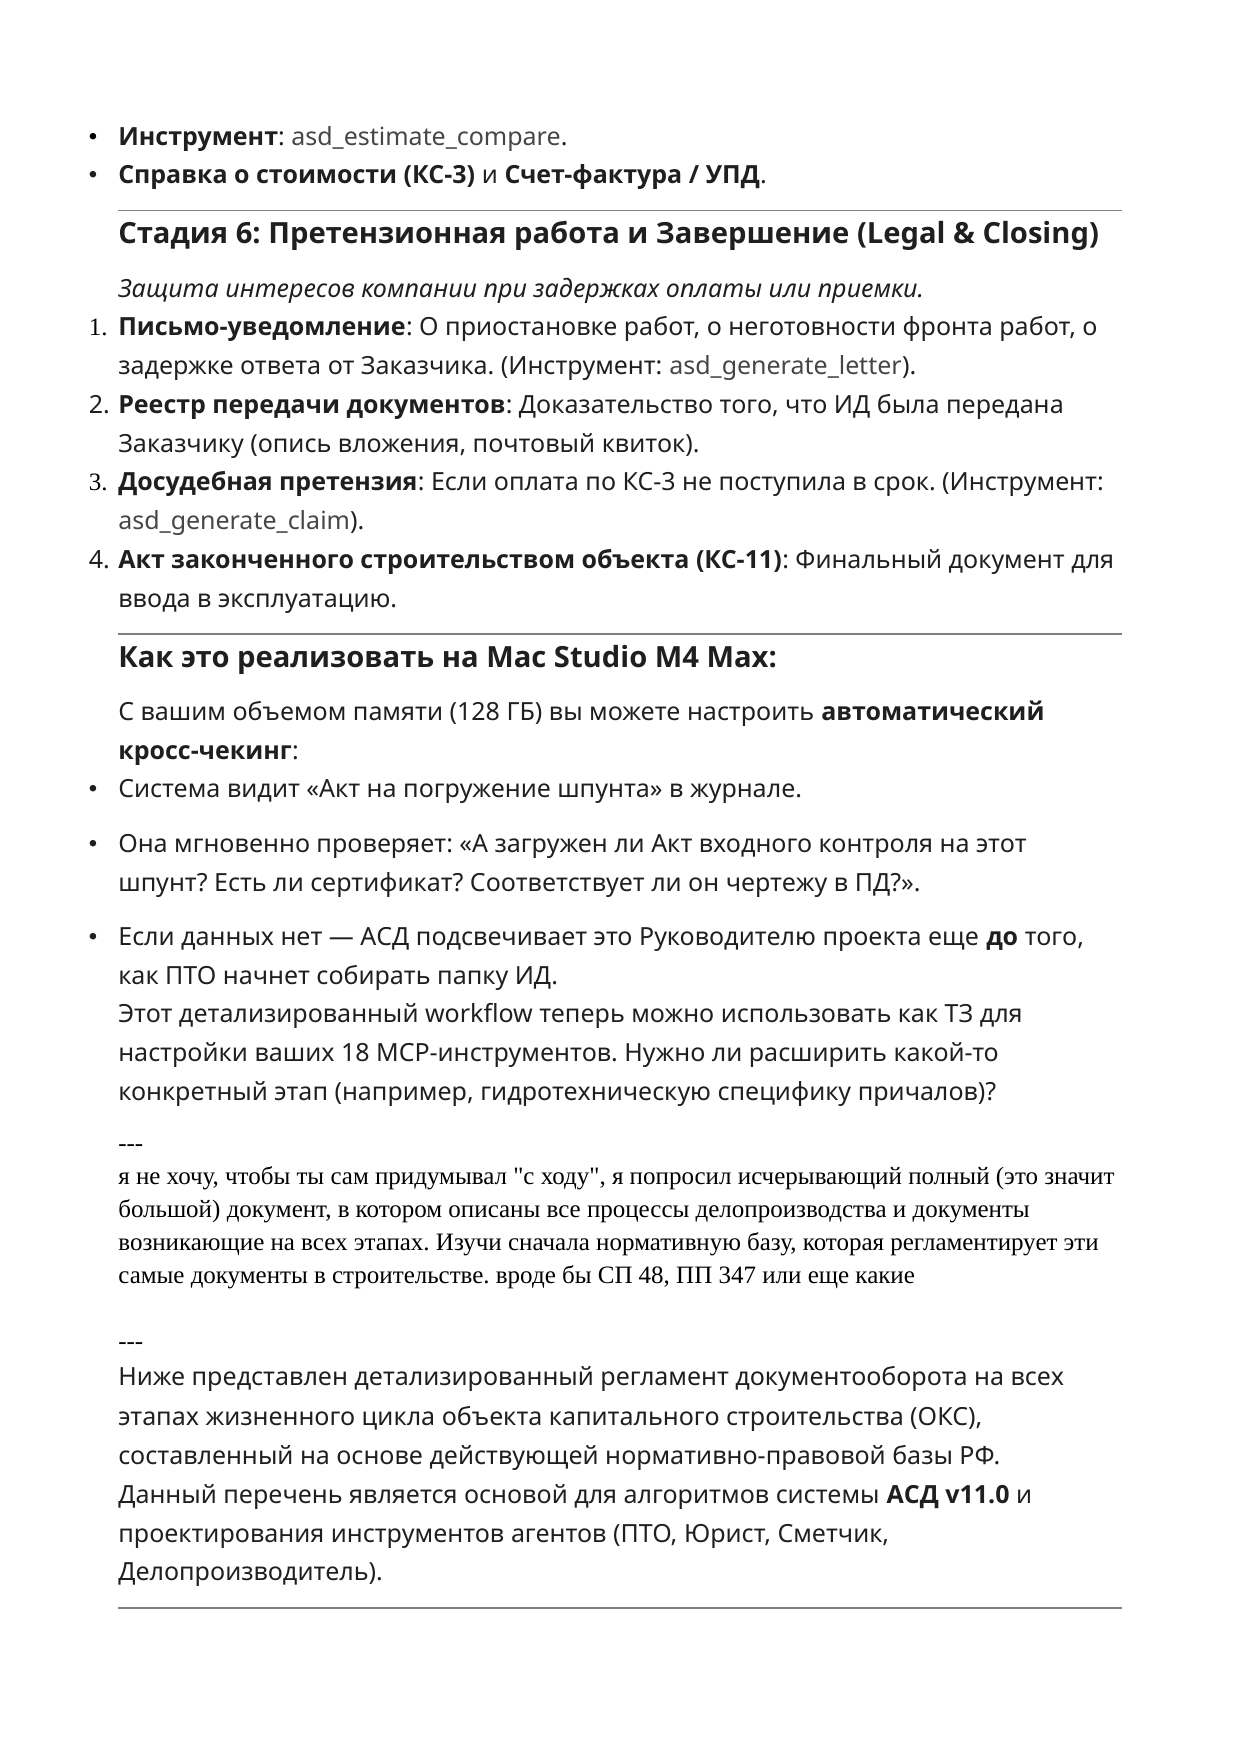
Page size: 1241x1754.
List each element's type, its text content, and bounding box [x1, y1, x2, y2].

list Она мгновенно проверяет: «А загружен ли Акт входного контроля на этот шпунт? Есть ли сертификат? Соответствует ли он чертежу в ПД?». [118, 825, 1122, 898]
list Если данных нет — АСД подсвечивает это Руководителю проекта еще до того, как ПТО начнет собирать папку ИД. [118, 918, 1122, 991]
list Досудебная претензия: Если оплата по КС-3 не поступила в срок. (Инструмент: asd_generate_claim). [118, 464, 1122, 537]
text С вашим объемом памяти (128 ГБ) вы можете настроить автоматический кросс-чекинг: [118, 693, 1122, 766]
text --- [118, 1326, 1122, 1355]
list Реестр передачи документов: Доказательство того, что ИД была передана Заказчику (опись вложения, почтовый квиток). [118, 386, 1122, 459]
text Данный перечень является основой для алгоритмов системы АСД v11.0 и проектирования инструментов агентов (ПТО, Юрист, Сметчик, Делопроизводитель). [118, 1477, 1122, 1588]
text --- [118, 1128, 1122, 1157]
subtitle Стадия 6: Претензионная работа и Завершение (Legal & Closing) [118, 212, 1122, 252]
text я не хочу, чтобы ты сам придумывал "с ходу", я попросил исчерывающий полный (это значит большой) документ, в котором описаны все процессы делопроизводства и документы возникающие на всех этапах. Изучи сначала нормативную базу, которая регламентирует эти самые документы в строительстве. вроде бы СП 48, ПП 347 или еще какие [118, 1161, 1122, 1289]
list Письмо-уведомление: О приостановке работ, о неготовности фронта работ, о задержке ответа от Заказчика. (Инструмент: asd_generate_letter). [118, 309, 1122, 382]
text Этот детализированный workflow теперь можно использовать как ТЗ для настройки ваших 18 MCP-инструментов. Нужно ли расширить какой-то конкретный этап (например, гидротехническую специфику причалов)? [118, 996, 1122, 1108]
list Справка о стоимости (КС-3) и Счет-фактура / УПД. [118, 157, 1122, 191]
text Ниже представлен детализированный регламент документооборота на всех этапах жизненного цикла объекта капитального строительства (ОКС), составленный на основе действующей нормативно-правовой базы РФ. [118, 1359, 1122, 1471]
text Защита интересов компании при задержках оплаты или приемки. [118, 270, 1122, 304]
subtitle Как это реализовать на Mac Studio M4 Max: [118, 636, 1122, 676]
list Инструмент: asd_estimate_compare. [118, 118, 1122, 152]
list Система видит «Акт на погружение шпунта» в журнале. [118, 771, 1122, 805]
list Акт законченного строительством объекта (КС-11): Финальный документ для ввода в эксплуатацию. [118, 541, 1122, 614]
